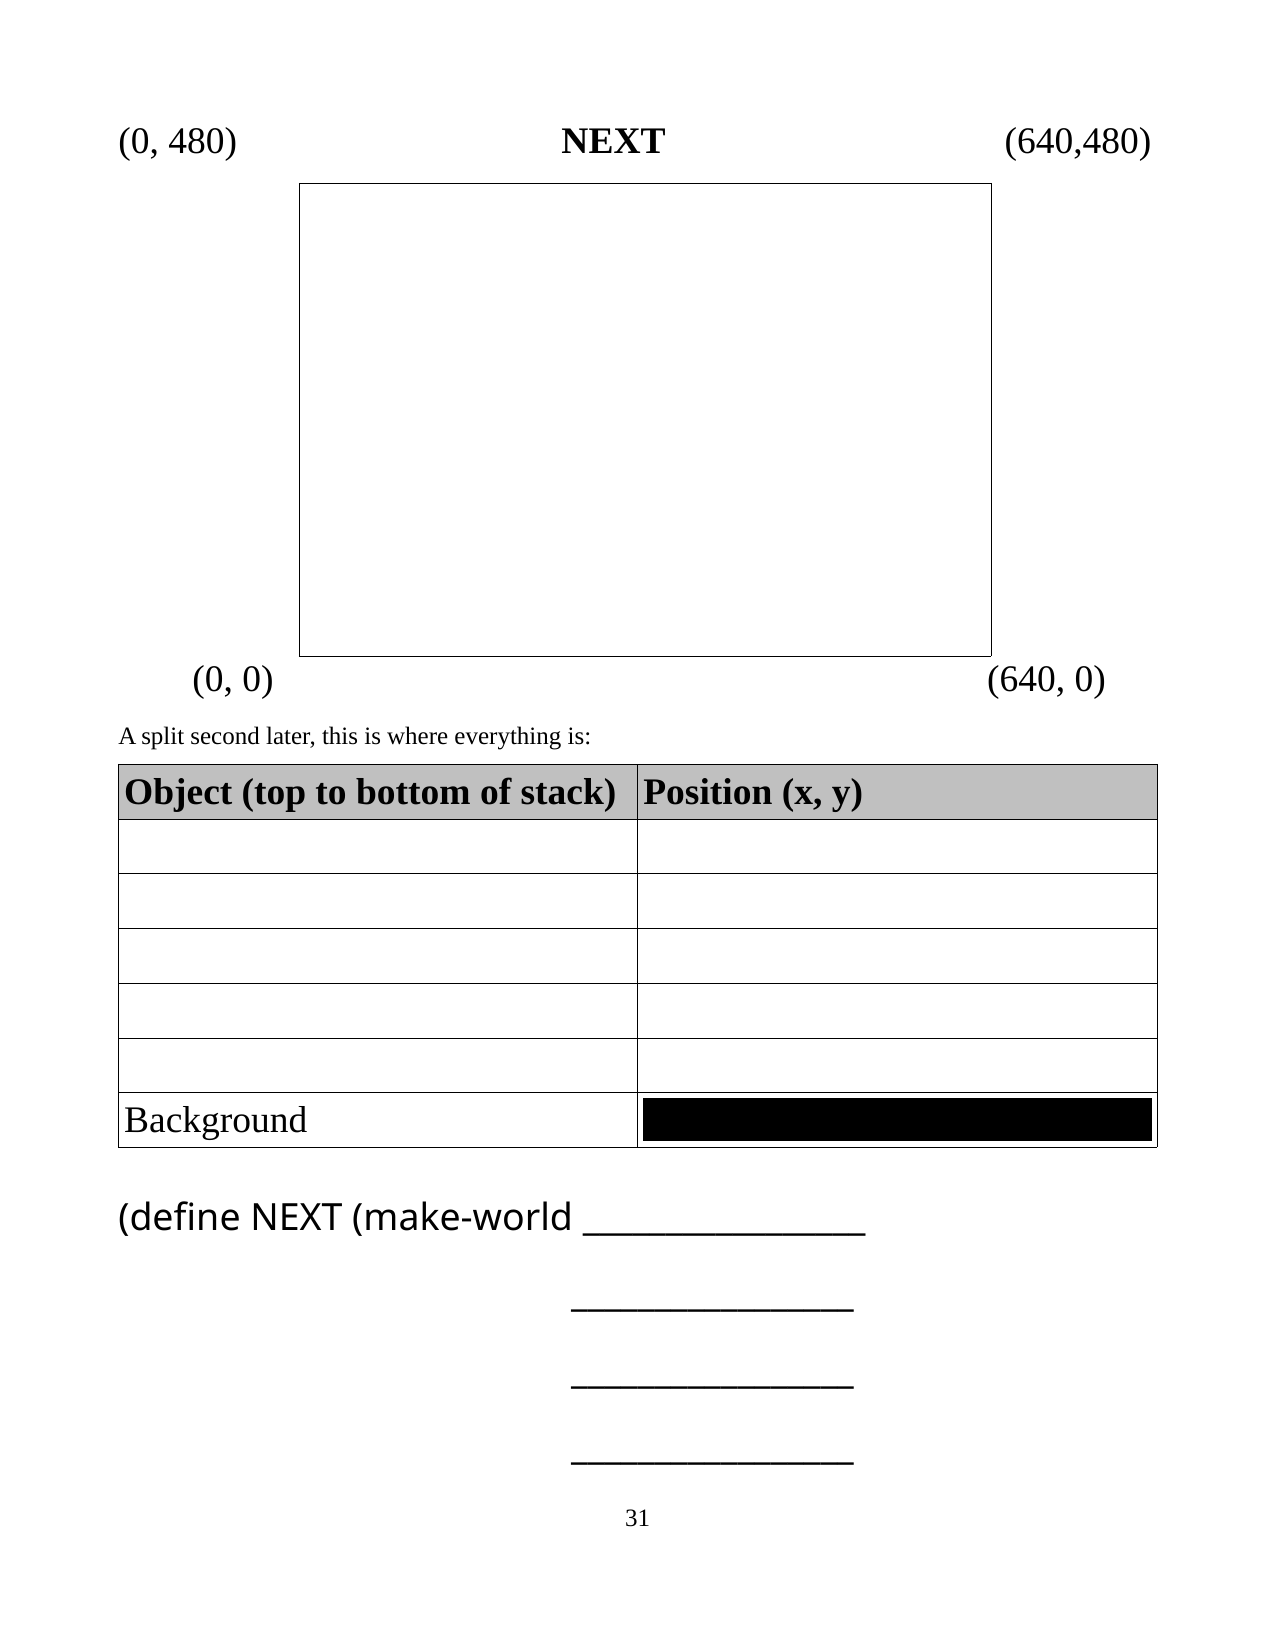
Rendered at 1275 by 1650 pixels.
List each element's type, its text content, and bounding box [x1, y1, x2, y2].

text (define NEXT (make-world _________________ [118, 1190, 1157, 1241]
text A split second later, this is where everything is: [118, 721, 1157, 749]
text _________________ [118, 1420, 1157, 1471]
table_cell [638, 1039, 1157, 1092]
text (0, 0) (640, 0) [118, 656, 1157, 699]
table_cell Background [119, 1093, 637, 1147]
table_cell [638, 1093, 1157, 1147]
table_header [300, 184, 991, 656]
table_cell [638, 874, 1157, 928]
table_cell [119, 929, 637, 983]
table_header Object (top to bottom of stack) [119, 765, 637, 819]
table_cell [638, 929, 1157, 983]
text (0, 480) NEXT (640,480) [118, 118, 1157, 161]
table_cell [119, 820, 637, 873]
text _________________ [118, 1343, 1157, 1394]
table_cell [119, 984, 637, 1037]
table_cell [638, 984, 1157, 1037]
table_cell [119, 1039, 637, 1092]
table_cell [638, 820, 1157, 873]
table_header Position (x, y) [638, 765, 1157, 819]
text _________________ [118, 1267, 1157, 1318]
table_cell [119, 874, 637, 928]
